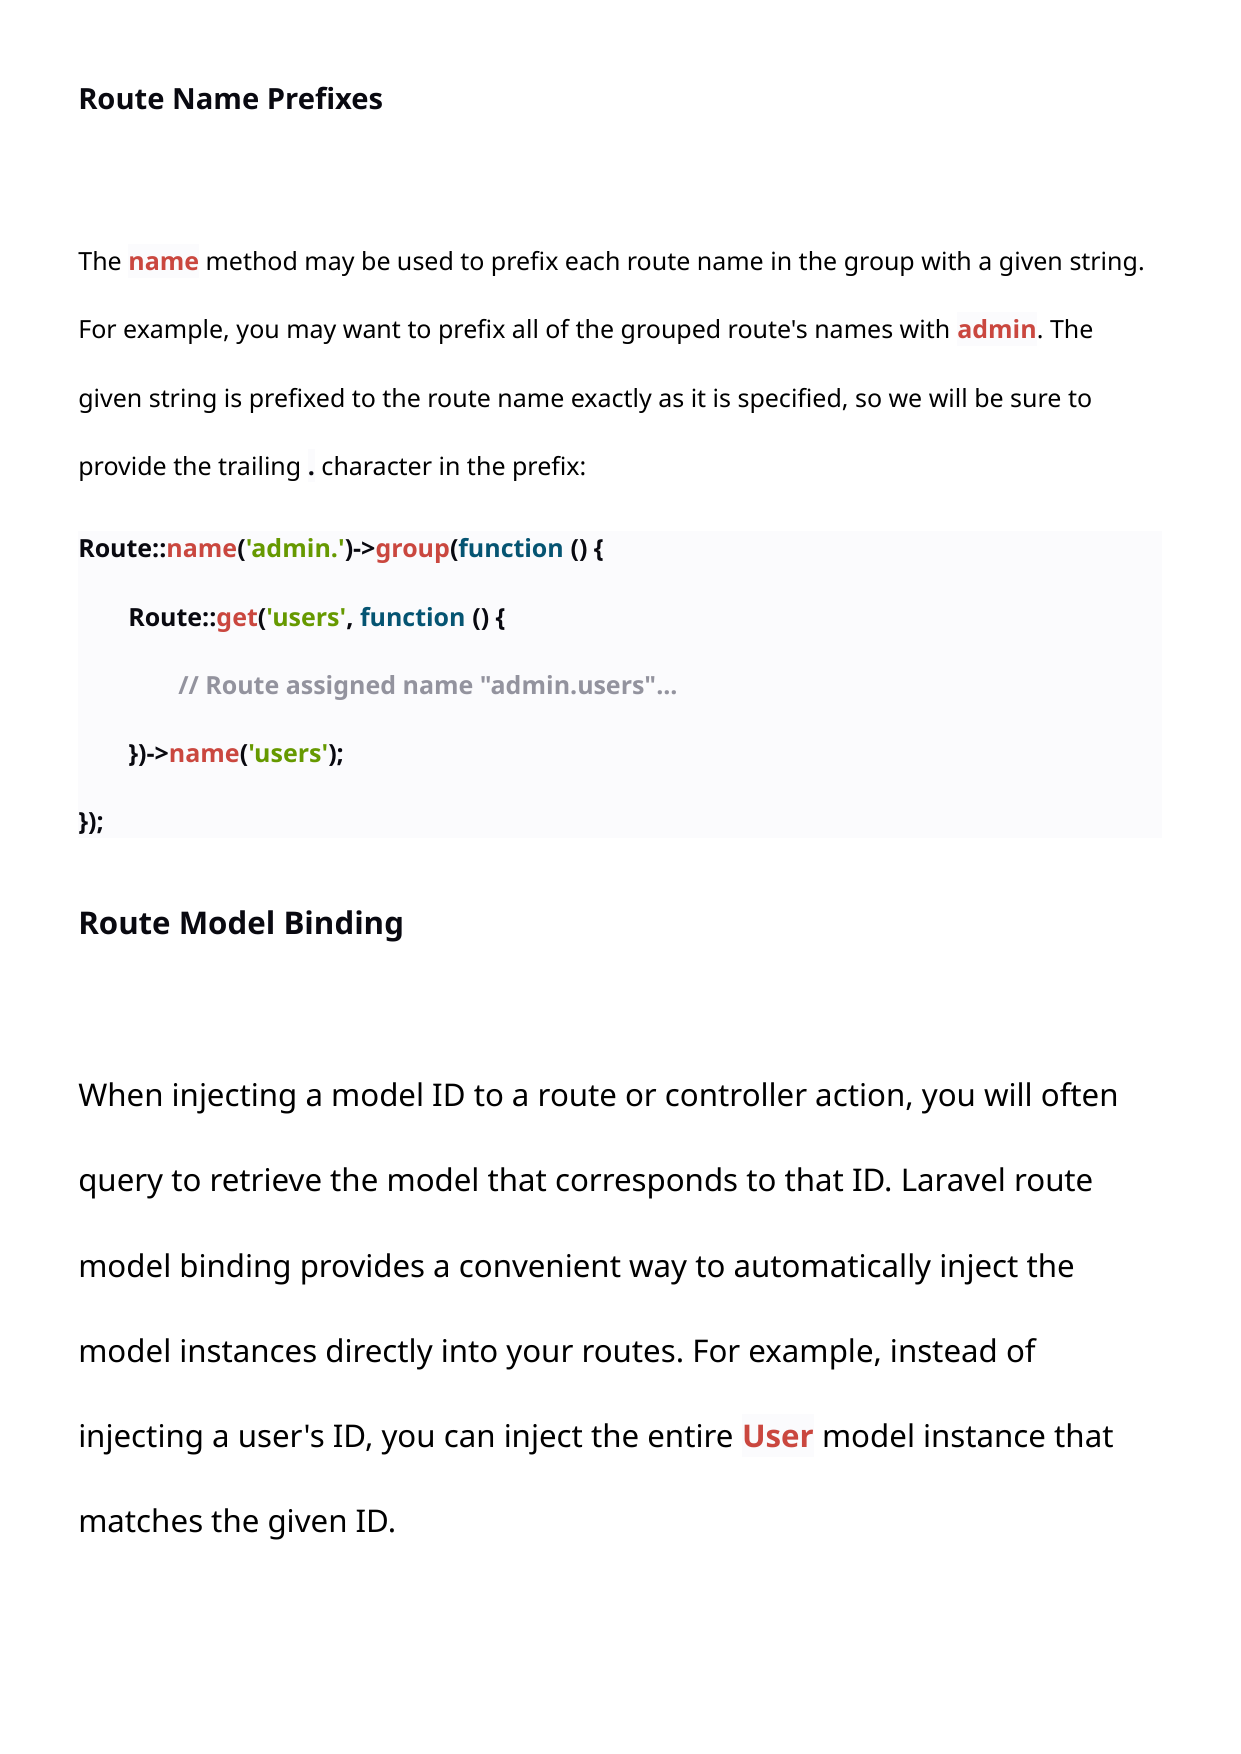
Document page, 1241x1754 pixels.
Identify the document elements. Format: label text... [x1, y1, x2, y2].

text }); [78, 804, 1162, 838]
text Route::name('admin.')->group(function () { [78, 531, 1162, 565]
text When injecting a model ID to a route or controller action, you will often query to retrieve the model that corresponds to that ID. Laravel route model binding provides a convenient way to automatically inject the model instances directly into your routes. For example, instead of injecting a user's ID, you can inject the entire User model instance that matches the given ID. [78, 1073, 1162, 1542]
text })->name('users'); [78, 736, 1162, 769]
subtitle Route Model Binding [78, 901, 1162, 944]
text The name method may be used to prefix each route name in the group with a given string. For example, you may want to prefix all of the grouped route's names with admin. The given string is prefixed to the route name exactly as it is specified, so we will be sure to provide the trailing . character in the prefix: [78, 244, 1162, 482]
text // Route assigned name "admin.users"... [78, 667, 1162, 701]
text Route::get('users', function () { [78, 599, 1162, 633]
subtitle Route Name Prefixes [78, 78, 1162, 118]
